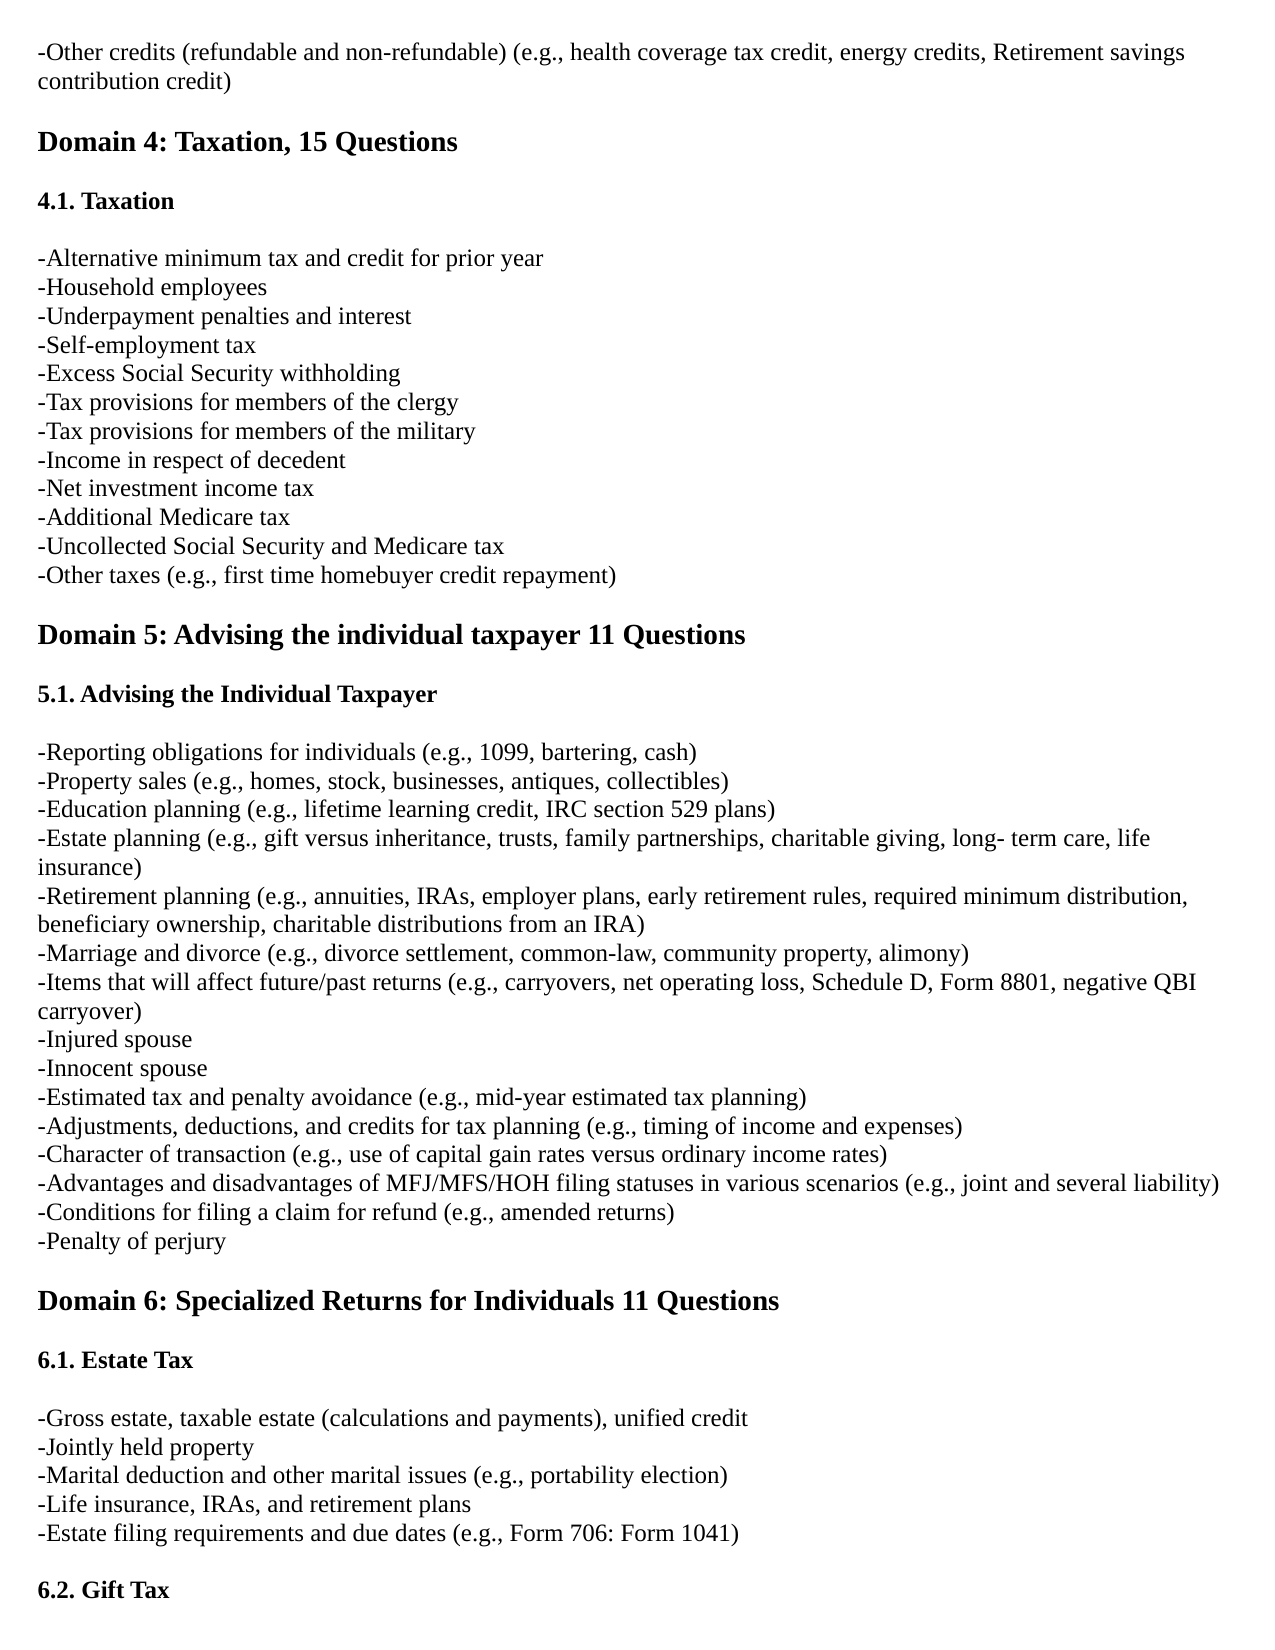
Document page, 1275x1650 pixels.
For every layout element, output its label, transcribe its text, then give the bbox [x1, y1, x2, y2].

text -Marital deduction and other marital issues (e.g., portability election) [37, 1461, 1237, 1489]
text 6.2. Gift Tax [37, 1576, 1237, 1604]
text -Underpayment penalties and interest [37, 301, 1237, 330]
text -Other credits (refundable and non-refundable) (e.g., health coverage tax credit, energy credits, Retirement savings contribution credit) [37, 37, 1237, 95]
text 6.1. Estate Tax [37, 1346, 1237, 1374]
text Domain 5: Advising the individual taxpayer 11 Questions [37, 617, 1237, 651]
text -Items that will affect future/past returns (e.g., carryovers, net operating loss, Schedule D, Form 8801, negative QBI carryover) [37, 967, 1237, 1024]
text -Gross estate, taxable estate (calculations and payments), unified credit [37, 1403, 1237, 1432]
text -Innocent spouse [37, 1053, 1237, 1082]
text -Reporting obligations for individuals (e.g., 1099, bartering, cash) [37, 737, 1237, 766]
text -Injured spouse [37, 1024, 1237, 1053]
text -Tax provisions for members of the clergy [37, 387, 1237, 416]
text -Uncollected Social Security and Medicare tax [37, 531, 1237, 560]
text -Conditions for filing a claim for refund (e.g., amended returns) [37, 1197, 1237, 1226]
text -Other taxes (e.g., first time homebuyer credit repayment) [37, 560, 1237, 588]
text -Estate filing requirements and due dates (e.g., Form 706: Form 1041) [37, 1518, 1237, 1547]
text -Marriage and divorce (e.g., divorce settlement, common-law, community property, alimony) [37, 938, 1237, 967]
text -Tax provisions for members of the military [37, 416, 1237, 445]
text -Education planning (e.g., lifetime learning credit, IRC section 529 plans) [37, 794, 1237, 823]
text -Jointly held property [37, 1432, 1237, 1461]
text -Additional Medicare tax [37, 502, 1237, 531]
text -Character of transaction (e.g., use of capital gain rates versus ordinary income rates) [37, 1139, 1237, 1168]
text -Household employees [37, 272, 1237, 301]
text Domain 4: Taxation, 15 Questions [37, 124, 1237, 157]
text -Advantages and disadvantages of MFJ/MFS/HOH filing statuses in various scenarios (e.g., joint and several liability) [37, 1168, 1237, 1197]
text Domain 6: Specialized Returns for Individuals 11 Questions [37, 1283, 1237, 1317]
text -Net investment income tax [37, 473, 1237, 502]
text -Adjustments, deductions, and credits for tax planning (e.g., timing of income and expenses) [37, 1111, 1237, 1139]
text -Penalty of perjury [37, 1226, 1237, 1254]
text 5.1. Advising the Individual Taxpayer [37, 679, 1237, 708]
text -Estimated tax and penalty avoidance (e.g., mid-year estimated tax planning) [37, 1082, 1237, 1111]
text -Retirement planning (e.g., annuities, IRAs, employer plans, early retirement rules, required minimum distribution, beneficiary ownership, charitable distributions from an IRA) [37, 881, 1237, 938]
text -Excess Social Security withholding [37, 358, 1237, 387]
text -Estate planning (e.g., gift versus inheritance, trusts, family partnerships, charitable giving, long- term care, life insurance) [37, 823, 1237, 881]
text 4.1. Taxation [37, 186, 1237, 215]
text -Income in respect of decedent [37, 445, 1237, 473]
text -Self-employment tax [37, 330, 1237, 358]
text -Alternative minimum tax and credit for prior year [37, 243, 1237, 272]
text -Life insurance, IRAs, and retirement plans [37, 1489, 1237, 1518]
text -Property sales (e.g., homes, stock, businesses, antiques, collectibles) [37, 766, 1237, 794]
